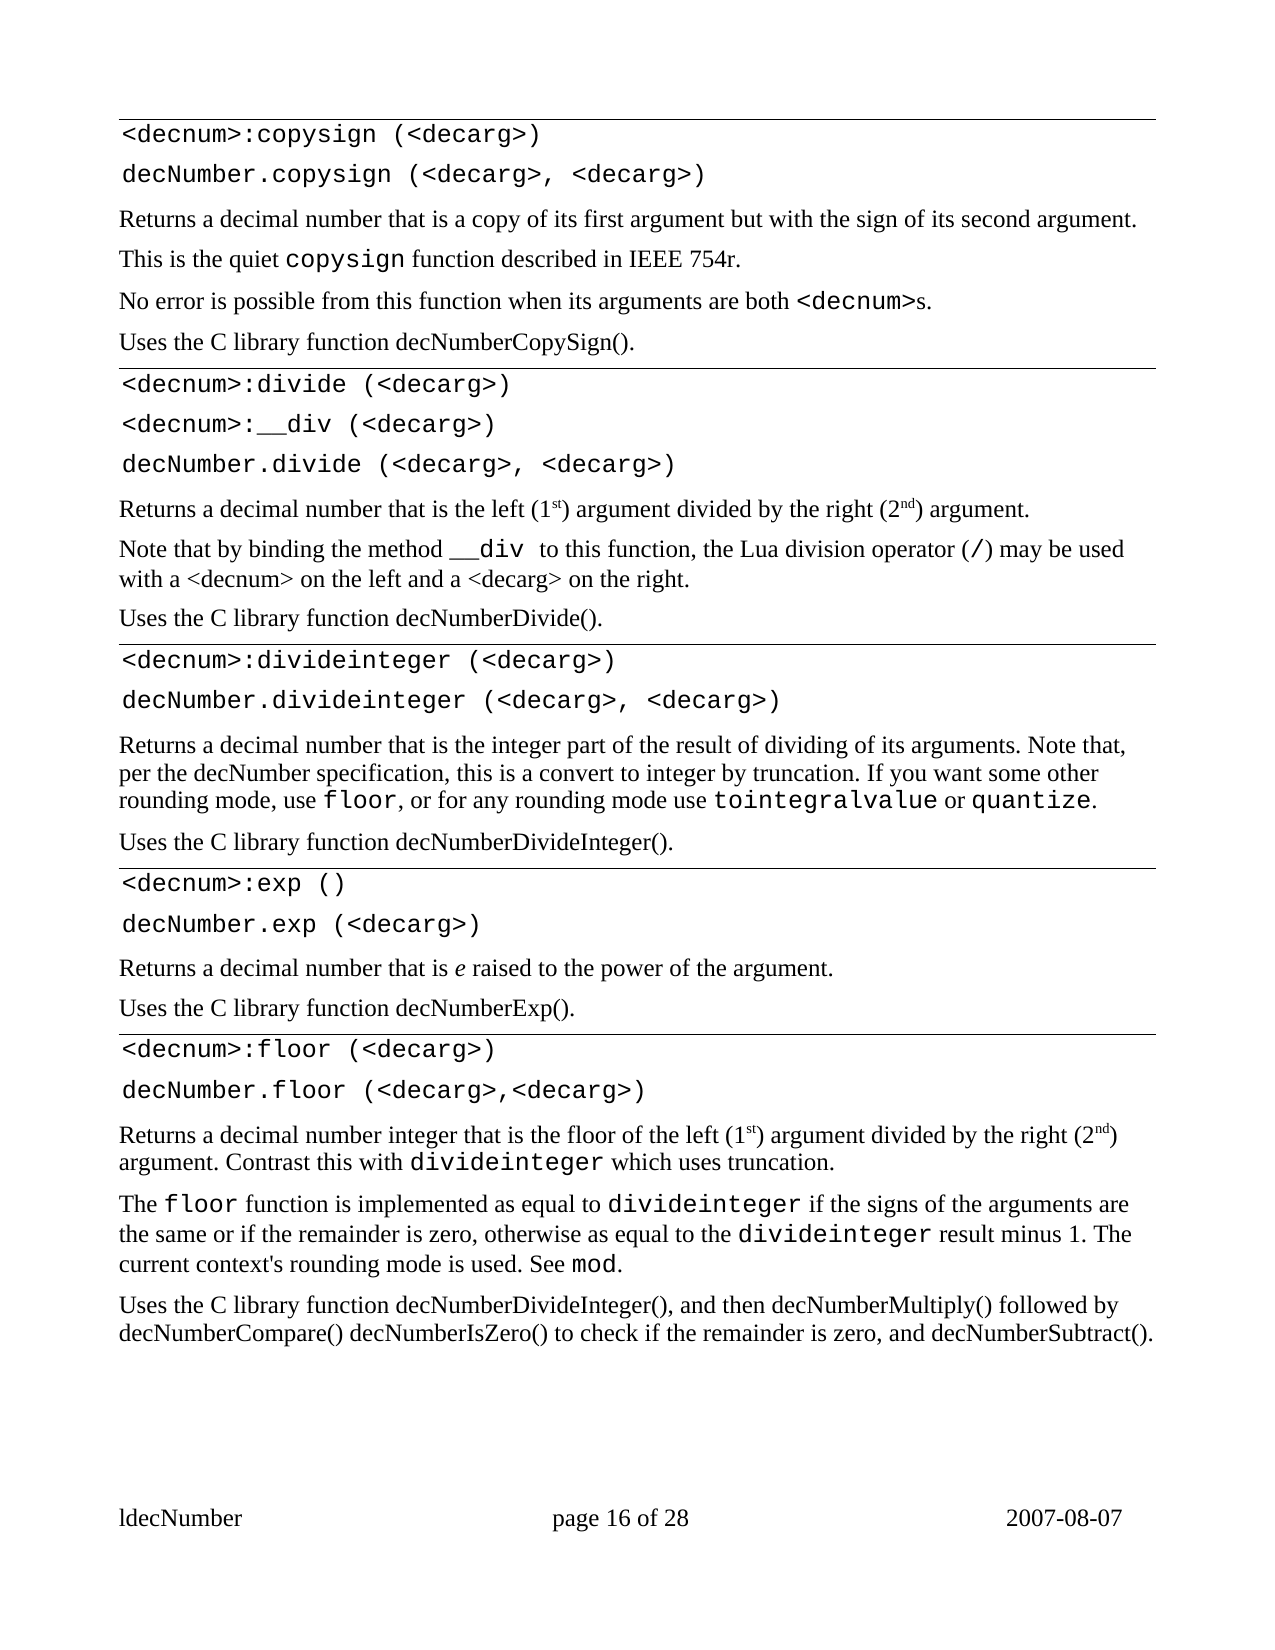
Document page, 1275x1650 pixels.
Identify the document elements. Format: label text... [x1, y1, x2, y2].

text decNumber.divideinteger (<decarg>, <decarg>) [118, 684, 1156, 719]
text <decnum>:divideinteger (<decarg>) [118, 645, 1156, 676]
text Uses the C library function decNumberCopySign(). [118, 328, 1156, 356]
text Returns a decimal number integer that is the floor of the left (1st) argument divided by the right (2nd) argument. Contrast this with divideinteger which uses truncation. [118, 1121, 1156, 1178]
text decNumber.exp (<decarg>) [118, 908, 1156, 943]
text Uses the C library function decNumberDivideInteger(). [118, 828, 1156, 856]
text Returns a decimal number that is the integer part of the result of dividing of its arguments. Note that, per the decNumber specification, this is a convert to integer by truncation. If you want some other rounding mode, use floor, or for any rounding mode use tointegralvalue or quantize. [118, 731, 1156, 816]
text <decnum>:copysign (<decarg>) [118, 120, 1156, 150]
text The floor function is implemented as equal to divideinteger if the signs of the arguments are the same or if the remainder is zero, otherwise as equal to the divideinteger result minus 1. The current context's rounding mode is used. See mod. [118, 1190, 1156, 1279]
text Uses the C library function decNumberDivide(). [118, 604, 1156, 632]
text <decnum>:floor (<decarg>) [118, 1035, 1156, 1065]
text decNumber.floor (<decarg>,<decarg>) [118, 1074, 1156, 1109]
text Returns a decimal number that is e raised to the power of the argument. [118, 954, 1156, 982]
text decNumber.copysign (<decarg>, <decarg>) [118, 159, 1156, 193]
text <decnum>:exp () [118, 869, 1156, 899]
text Note that by binding the method __div to this function, the Lua division operator (/) may be used with a <decnum> on the left and a <decarg> on the right. [118, 535, 1156, 592]
text This is the quiet copysign function described in IEEE 754r. [118, 245, 1156, 275]
text Uses the C library function decNumberDivideInteger(), and then decNumberMultiply() followed by decNumberCompare() decNumberIsZero() to check if the remainder is zero, and decNumberSubtract(). [118, 1292, 1156, 1347]
text Uses the C library function decNumberExp(). [118, 994, 1156, 1022]
text <decnum>:__div (<decarg>) [118, 408, 1156, 440]
text Returns a decimal number that is a copy of its first argument but with the sign of its second argument. [118, 205, 1156, 233]
text <decnum>:divide (<decarg>) [118, 369, 1156, 400]
text No error is possible from this function when its arguments are both <decnum>s. [118, 287, 1156, 317]
text Returns a decimal number that is the left (1st) argument divided by the right (2nd) argument. [118, 495, 1156, 523]
text decNumber.divide (<decarg>, <decarg>) [118, 449, 1156, 483]
